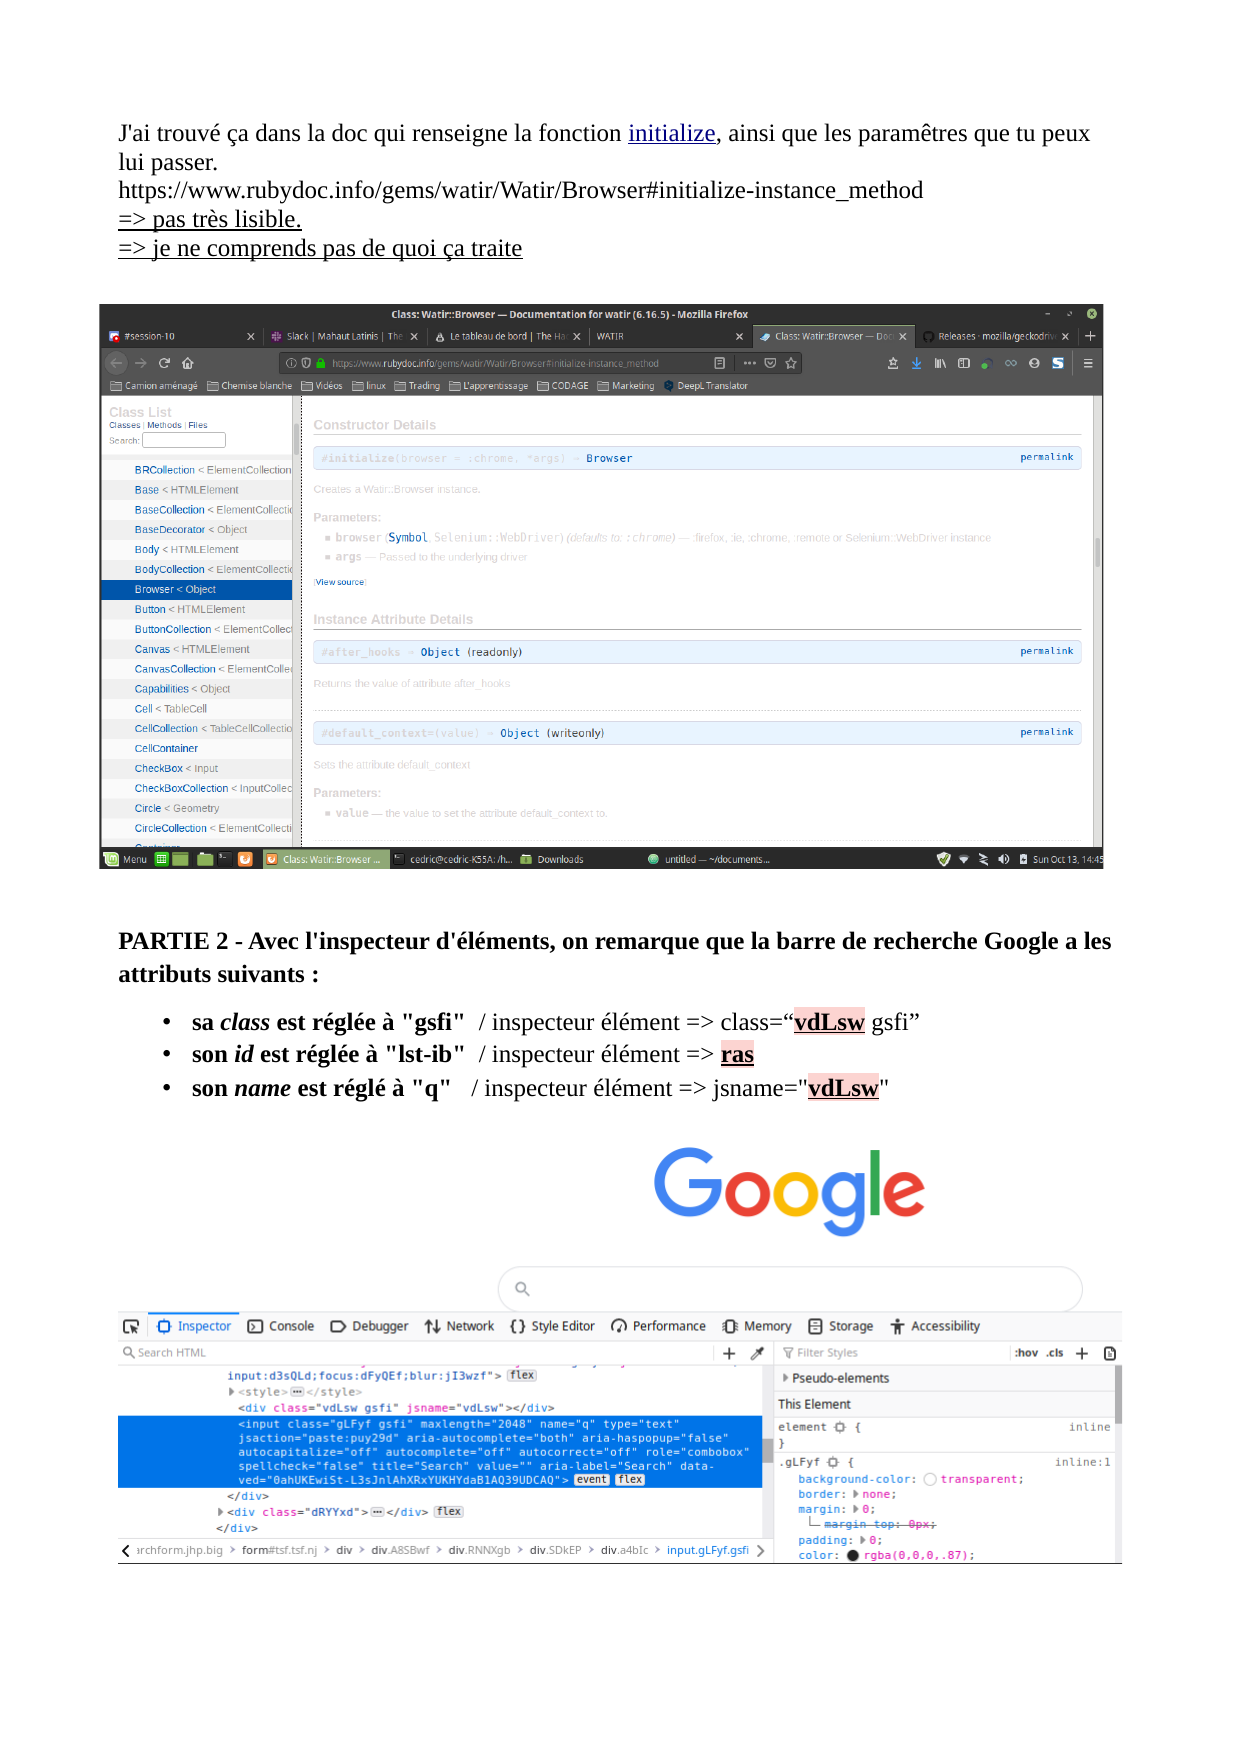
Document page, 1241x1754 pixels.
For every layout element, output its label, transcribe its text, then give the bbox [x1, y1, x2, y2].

list son name est réglé à "q" / inspecteur élément => jsname="vdLsw" [162, 1073, 1122, 1101]
text PARTIE 2 - Avec l'inspecteur d'éléments, on remarque que la barre de recherche Google a les attributs suivants : [118, 926, 1122, 988]
picture [118, 1120, 1123, 1564]
text => pas très lisible. [118, 204, 1122, 233]
list sa class est réglée à "gsfi" / inspecteur élément => class=“vdLsw gsfi” [162, 1007, 1122, 1035]
text J'ai trouvé ça dans la doc qui renseigne la fonction initialize, ainsi que les paramêtres que tu peux lui passer. [118, 118, 1122, 176]
text https://www.rubydoc.info/gems/watir/Watir/Browser#initialize-instance_method [118, 176, 1122, 204]
picture [99, 304, 1104, 869]
list son id est réglée à "lst-ib" / inspecteur élément => ras [162, 1039, 1122, 1068]
text => je ne comprends pas de quoi ça traite [118, 233, 1122, 262]
